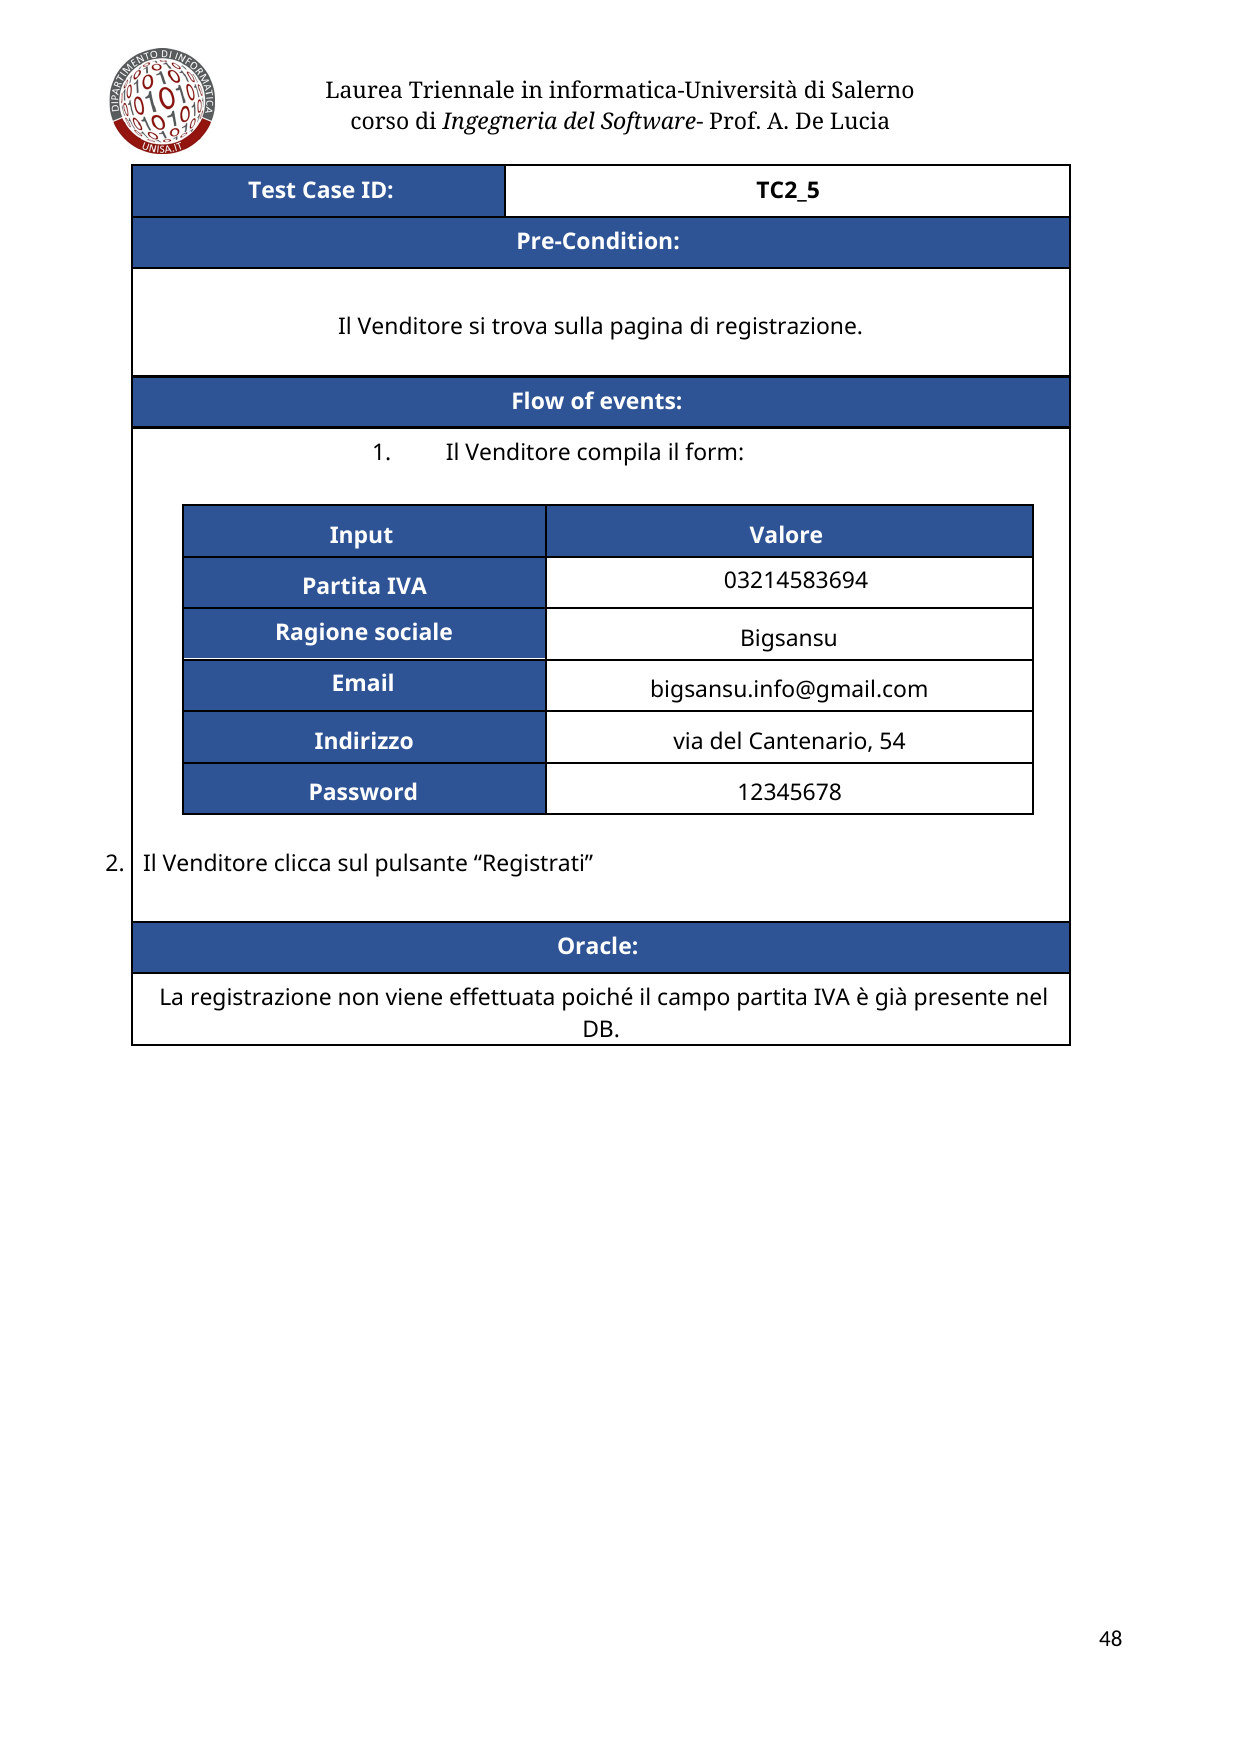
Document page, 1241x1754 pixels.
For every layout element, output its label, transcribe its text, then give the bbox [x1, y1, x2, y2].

table_cell Email [184, 661, 545, 710]
table_cell Bigsansu [547, 609, 1032, 658]
table_cell Partita IVA [184, 558, 545, 607]
table_cell 12345678 [547, 764, 1032, 813]
table_cell Il Venditore si trova sulla pagina di registrazione. [133, 269, 1069, 375]
table_cell Indirizzo [184, 712, 545, 762]
table_cell 03214583694 [547, 558, 1032, 607]
table_cell Password [184, 764, 545, 813]
table_cell La registrazione non viene effettuata poiché il campo partita IVA è già presente nel DB. [133, 974, 1069, 1044]
table_cell Flow of events: [133, 378, 1069, 426]
table_header TC2_5 [506, 166, 1069, 216]
table_cell Ragione sociale [184, 609, 545, 658]
table_cell bigsansu.info@gmail.com [547, 661, 1032, 710]
table_cell Oracle: [133, 923, 1069, 972]
table_header Valore [547, 506, 1032, 556]
table_cell Pre-Condition: [133, 218, 1069, 267]
table_cell Il Venditore compila il form: Il Venditore clicca sul pulsante “Registrati” [133, 429, 1069, 921]
table_cell via del Cantenario, 54 [547, 712, 1032, 762]
table_header Test Case ID: [133, 166, 504, 216]
table_header Input [184, 506, 545, 556]
